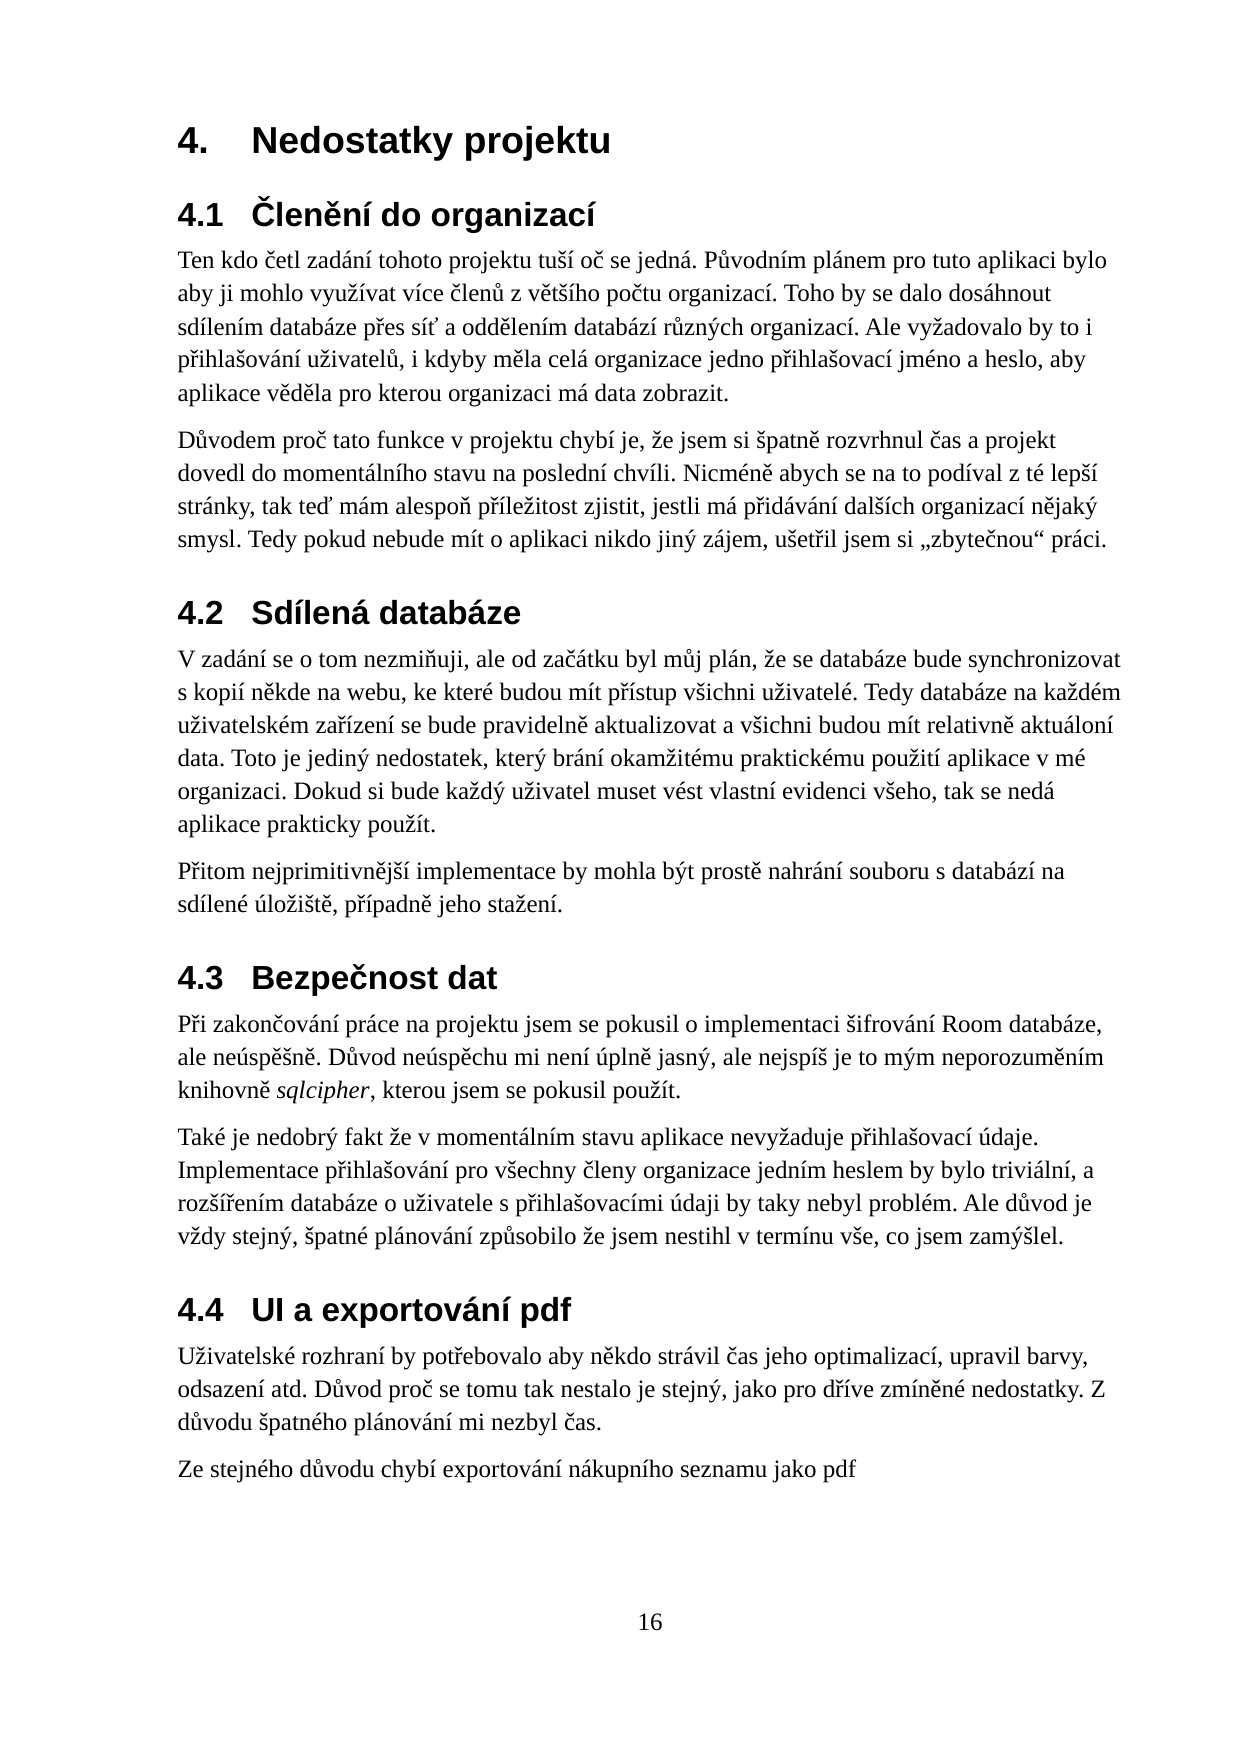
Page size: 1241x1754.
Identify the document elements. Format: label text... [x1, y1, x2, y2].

text Také je nedobrý fakt že v momentálním stavu aplikace nevyžaduje přihlašovací údaje. Implementace přihlašování pro všechny členy organizace jedním heslem by bylo triviální, a rozšířením databáze o uživatele s přihlašovacími údaji by taky nebyl problém. Ale důvod je vždy stejný, špatné plánování způsobilo že jsem nestihl v termínu vše, co jsem zamýšlel. [177, 1122, 1122, 1250]
subtitle UI a exportování pdf [177, 1290, 1122, 1328]
text Důvodem proč tato funkce v projektu chybí je, že jsem si špatně rozvrhnul čas a projekt dovedl do momentálního stavu na poslední chvíli. Nicméně abych se na to podíval z té lepší stránky, tak teď mám alespoň příležitost zjistit, jestli má přidávání dalších organizací nějaký smysl. Tedy pokud nebude mít o aplikaci nikdo jiný zájem, ušetřil jsem si „zbytečnou“ práci. [177, 425, 1122, 553]
text Při zakončování práce na projektu jsem se pokusil o implementaci šifrování Room databáze, ale neúspěšně. Důvod neúspěchu mi není úplně jasný, ale nejspíš je to mým neporozuměním knihovně sqlcipher, kterou jsem se pokusil použít. [177, 1009, 1122, 1103]
subtitle Bezpečnost dat [177, 958, 1122, 996]
text Ten kdo četl zadání tohoto projektu tuší oč se jedná. Původním plánem pro tuto aplikaci bylo aby ji mohlo využívat více členů z většího počtu organizací. Toho by se dalo dosáhnout sdílením databáze přes síť a oddělením databází různých organizací. Ale vyžadovalo by to i přihlašování uživatelů, i kdyby měla celá organizace jedno přihlašovací jméno a heslo, aby aplikace věděla pro kterou organizaci má data zobrazit. [177, 246, 1122, 406]
subtitle Nedostatky projektu [177, 118, 1122, 161]
subtitle Členění do organizací [177, 194, 1122, 233]
text Ze stejného důvodu chybí exportování nákupního seznamu jako pdf [177, 1454, 1122, 1483]
text Přitom nejprimitivnější implementace by mohla být prostě nahrání souboru s databází na sdílené úložiště, případně jeho stažení. [177, 856, 1122, 918]
text V zadání se o tom nezmiňuji, ale od začátku byl můj plán, že se databáze bude synchronizovat s kopií někde na webu, ke které budou mít přístup všichni uživatelé. Tedy databáze na každém uživatelském zařízení se bude pravidelně aktualizovat a všichni budou mít relativně aktuáloní data. Toto je jediný nedostatek, který brání okamžitému praktickému použití aplikace v mé organizaci. Dokud si bude každý uživatel muset vést vlastní evidenci všeho, tak se nedá aplikace prakticky použít. [177, 644, 1122, 837]
text Uživatelské rozhraní by potřebovalo aby někdo strávil čas jeho optimalizací, upravil barvy, odsazení atd. Důvod proč se tomu tak nestalo je stejný, jako pro dříve zmíněné nedostatky. Z důvodu špatného plánování mi nezbyl čas. [177, 1341, 1122, 1436]
subtitle Sdílená databáze [177, 593, 1122, 631]
